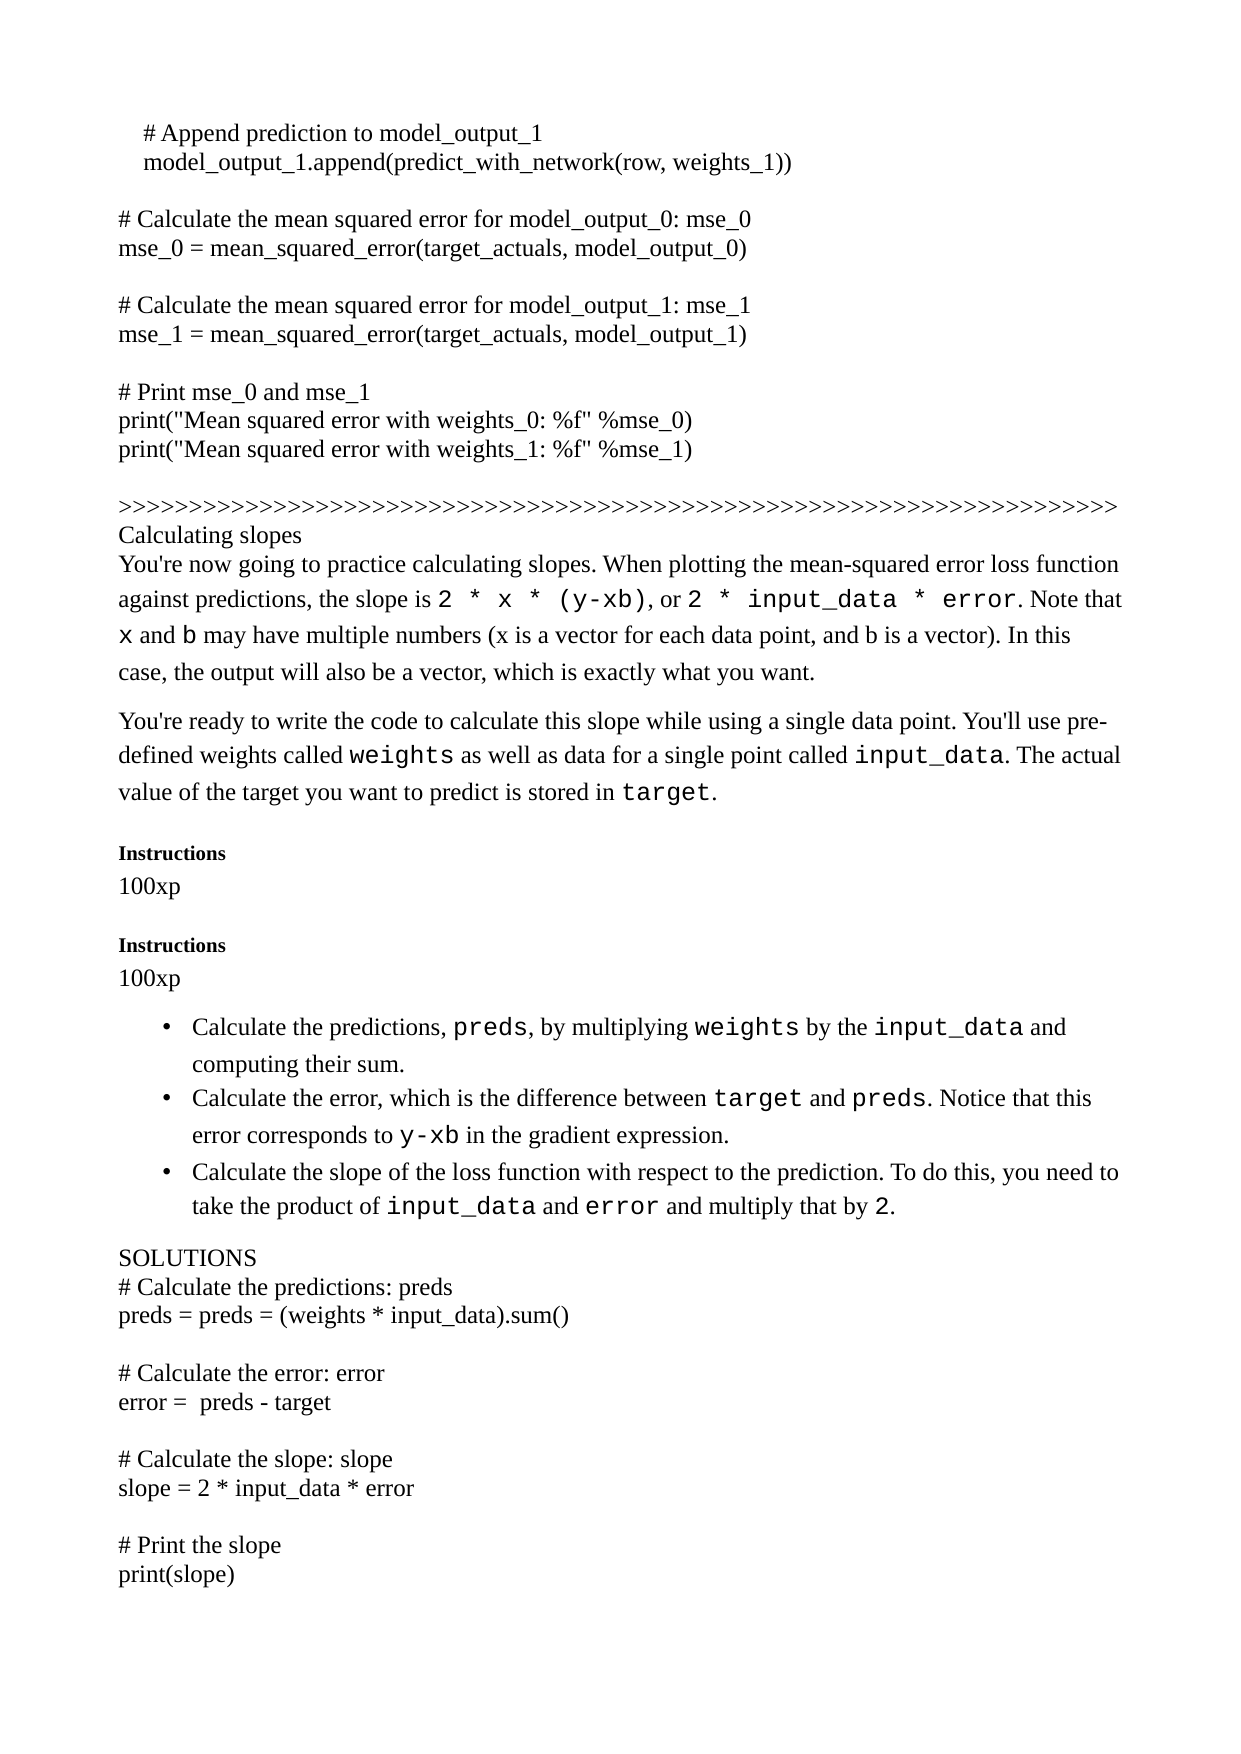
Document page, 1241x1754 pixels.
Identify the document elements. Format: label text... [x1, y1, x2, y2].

subtitle Instructions [118, 933, 1122, 957]
text >>>>>>>>>>>>>>>>>>>>>>>>>>>>>>>>>>>>>>>>>>>>>>>>>>>>>>>>>>>>>>>>>>>>>>>Calculating slopes [118, 492, 1122, 549]
text SOLUTIONS [118, 1243, 1122, 1272]
text # Calculate the slope: slope [118, 1444, 1122, 1473]
text print("Mean squared error with weights_1: %f" %mse_1) [118, 434, 1122, 463]
text You're ready to write the code to calculate this slope while using a single data point. You'll use pre-defined weights called weights as well as data for a single point called input_data. The actual value of the target you want to predict is stored in target. [118, 706, 1122, 808]
text # Calculate the mean squared error for model_output_0: mse_0 [118, 204, 1122, 233]
text model_output_1.append(predict_with_network(row, weights_1)) [118, 147, 1122, 176]
text mse_1 = mean_squared_error(target_actuals, model_output_1) [118, 319, 1122, 348]
list Calculate the predictions, preds, by multiplying weights by the input_data and computing their sum. [162, 1012, 1122, 1078]
text mse_0 = mean_squared_error(target_actuals, model_output_0) [118, 233, 1122, 262]
list Calculate the slope of the loss function with respect to the prediction. To do this, you need to take the product of input_data and error and multiply that by 2. [162, 1157, 1122, 1222]
text print(slope) [118, 1559, 1122, 1588]
text # Calculate the mean squared error for model_output_1: mse_1 [118, 291, 1122, 319]
text error = preds - target [118, 1387, 1122, 1416]
text # Print mse_0 and mse_1 [118, 377, 1122, 406]
text # Append prediction to model_output_1 [118, 118, 1122, 147]
subtitle Instructions [118, 841, 1122, 865]
text 100xp [118, 963, 1122, 992]
text You're now going to practice calculating slopes. When plotting the mean-squared error loss function against predictions, the slope is 2 * x * (y-xb), or 2 * input_data * error. Note that x and b may have multiple numbers (x is a vector for each data point, and b is a vector). In this case, the output will also be a vector, which is exactly what you want. [118, 549, 1122, 686]
text 100xp [118, 871, 1122, 900]
list Calculate the error, which is the difference between target and preds. Notice that this error corresponds to y-xb in the gradient expression. [162, 1083, 1122, 1151]
text # Print the slope [118, 1531, 1122, 1559]
text slope = 2 * input_data * error [118, 1473, 1122, 1502]
text print("Mean squared error with weights_0: %f" %mse_0) [118, 406, 1122, 434]
text # Calculate the error: error [118, 1358, 1122, 1387]
text preds = preds = (weights * input_data).sum() [118, 1301, 1122, 1329]
text # Calculate the predictions: preds [118, 1272, 1122, 1301]
